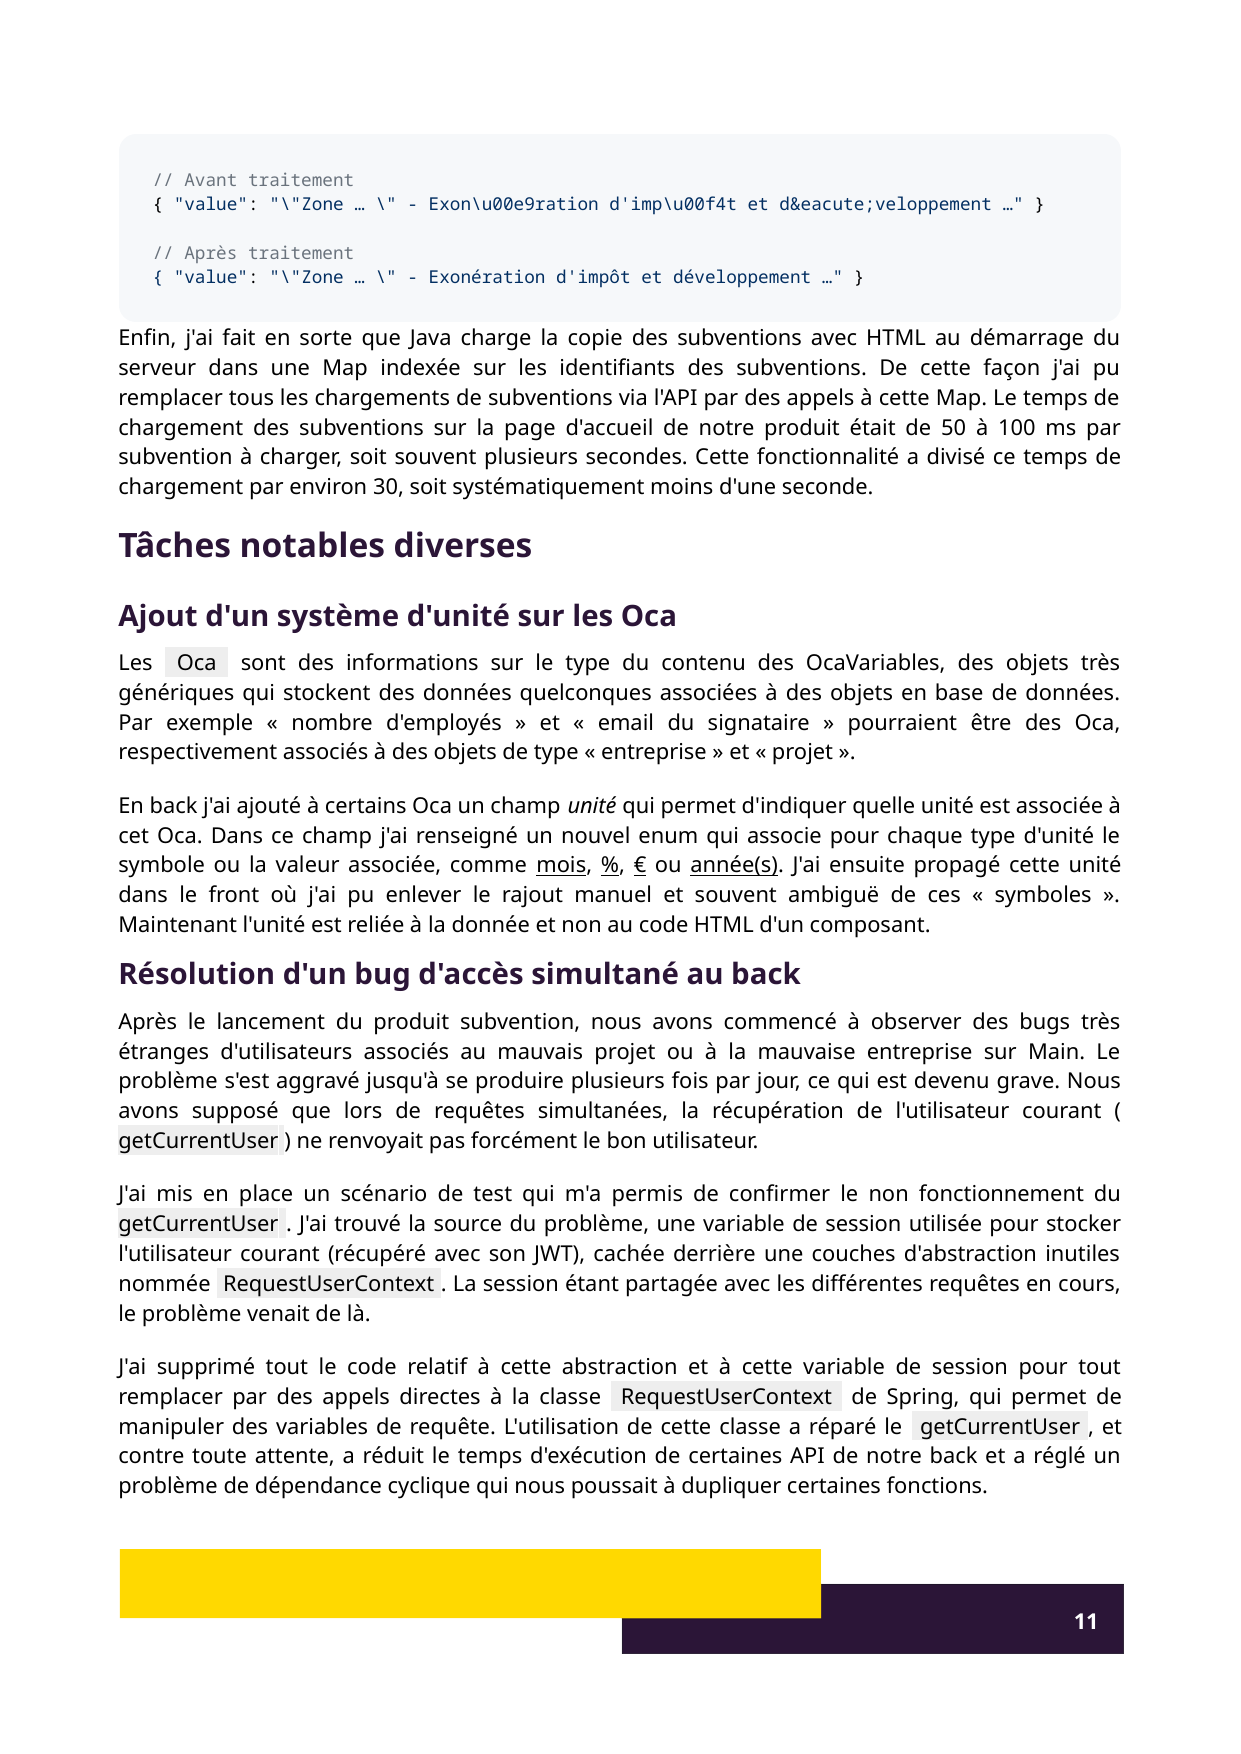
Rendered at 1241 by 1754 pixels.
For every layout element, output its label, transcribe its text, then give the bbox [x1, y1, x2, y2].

text Les Oca sont des informations sur le type du contenu des OcaVariables, des objets très génériques qui stockent des données quelconques associées à des objets en base de données. Par exemple « nombre d'employés » et « email du signataire » pourraient être des Oca, respectivement associés à des objets de type « entreprise » et « projet ». [118, 647, 1122, 766]
text J'ai mis en place un scénario de test qui m'a permis de confirmer le non fonctionnement du getCurrentUser . J'ai trouvé la source du problème, une variable de session utilisée pour stocker l'utilisateur courant (récupéré avec son JWT), cachée derrière une couches d'abstraction inutiles nommée RequestUserContext . La session étant partagée avec les différentes requêtes en cours, le problème venait de là. [118, 1178, 1122, 1327]
subtitle Ajout d'un système d'unité sur les Oca [118, 594, 1122, 634]
subtitle Tâches notables diverses [118, 522, 1122, 567]
text J'ai supprimé tout le code relatif à cette abstraction et à cette variable de session pour tout remplacer par des appels directes à la classe RequestUserContext de Spring, qui permet de manipuler des variables de requête. L'utilisation de cette classe a réparé le getCurrentUser , et contre toute attente, a réduit le temps d'exécution de certaines API de notre back et a réglé un problème de dépendance cyclique qui nous poussait à dupliquer certaines fonctions. [118, 1351, 1122, 1500]
text Après le lancement du produit subvention, nous avons commencé à observer des bugs très étranges d'utilisateurs associés au mauvais projet ou à la mauvaise entreprise sur Main. Le problème s'est aggravé jusqu'à se produire plusieurs fois par jour, ce qui est devenu grave. Nous avons supposé que lors de requêtes simultanées, la récupération de l'utilisateur courant ( getCurrentUser ) ne renvoyait pas forcément le bon utilisateur. [118, 1006, 1122, 1155]
text En back j'ai ajouté à certains Oca un champ unité qui permet d'indiquer quelle unité est associée à cet Oca. Dans ce champ j'ai renseigné un nouvel enum qui associe pour chaque type d'unité le symbole ou la valeur associée, comme mois, %, € ou année(s). J'ai ensuite propagé cette unité dans le front où j'ai pu enlever le rajout manuel et souvent ambiguë de ces « symboles ». Maintenant l'unité est reliée à la donnée et non au code HTML d'un composant. [118, 790, 1122, 939]
picture [119, 1549, 1124, 1654]
text Enfin, j'ai fait en sorte que Java charge la copie des subventions avec HTML au démarrage du serveur dans une Map indexée sur les identifiants des subventions. De cette façon j'ai pu remplacer tous les chargements de subventions via l'API par des appels à cette Map. Le temps de chargement des subventions sur la page d'accueil de notre produit était de 50 à 100 ms par subvention à charger, soit souvent plusieurs secondes. Cette fonctionnalité a divisé ce temps de chargement par environ 30, soit systématiquement moins d'une seconde. [118, 118, 1122, 501]
subtitle Résolution d'un bug d'accès simultané au back [118, 953, 1122, 993]
